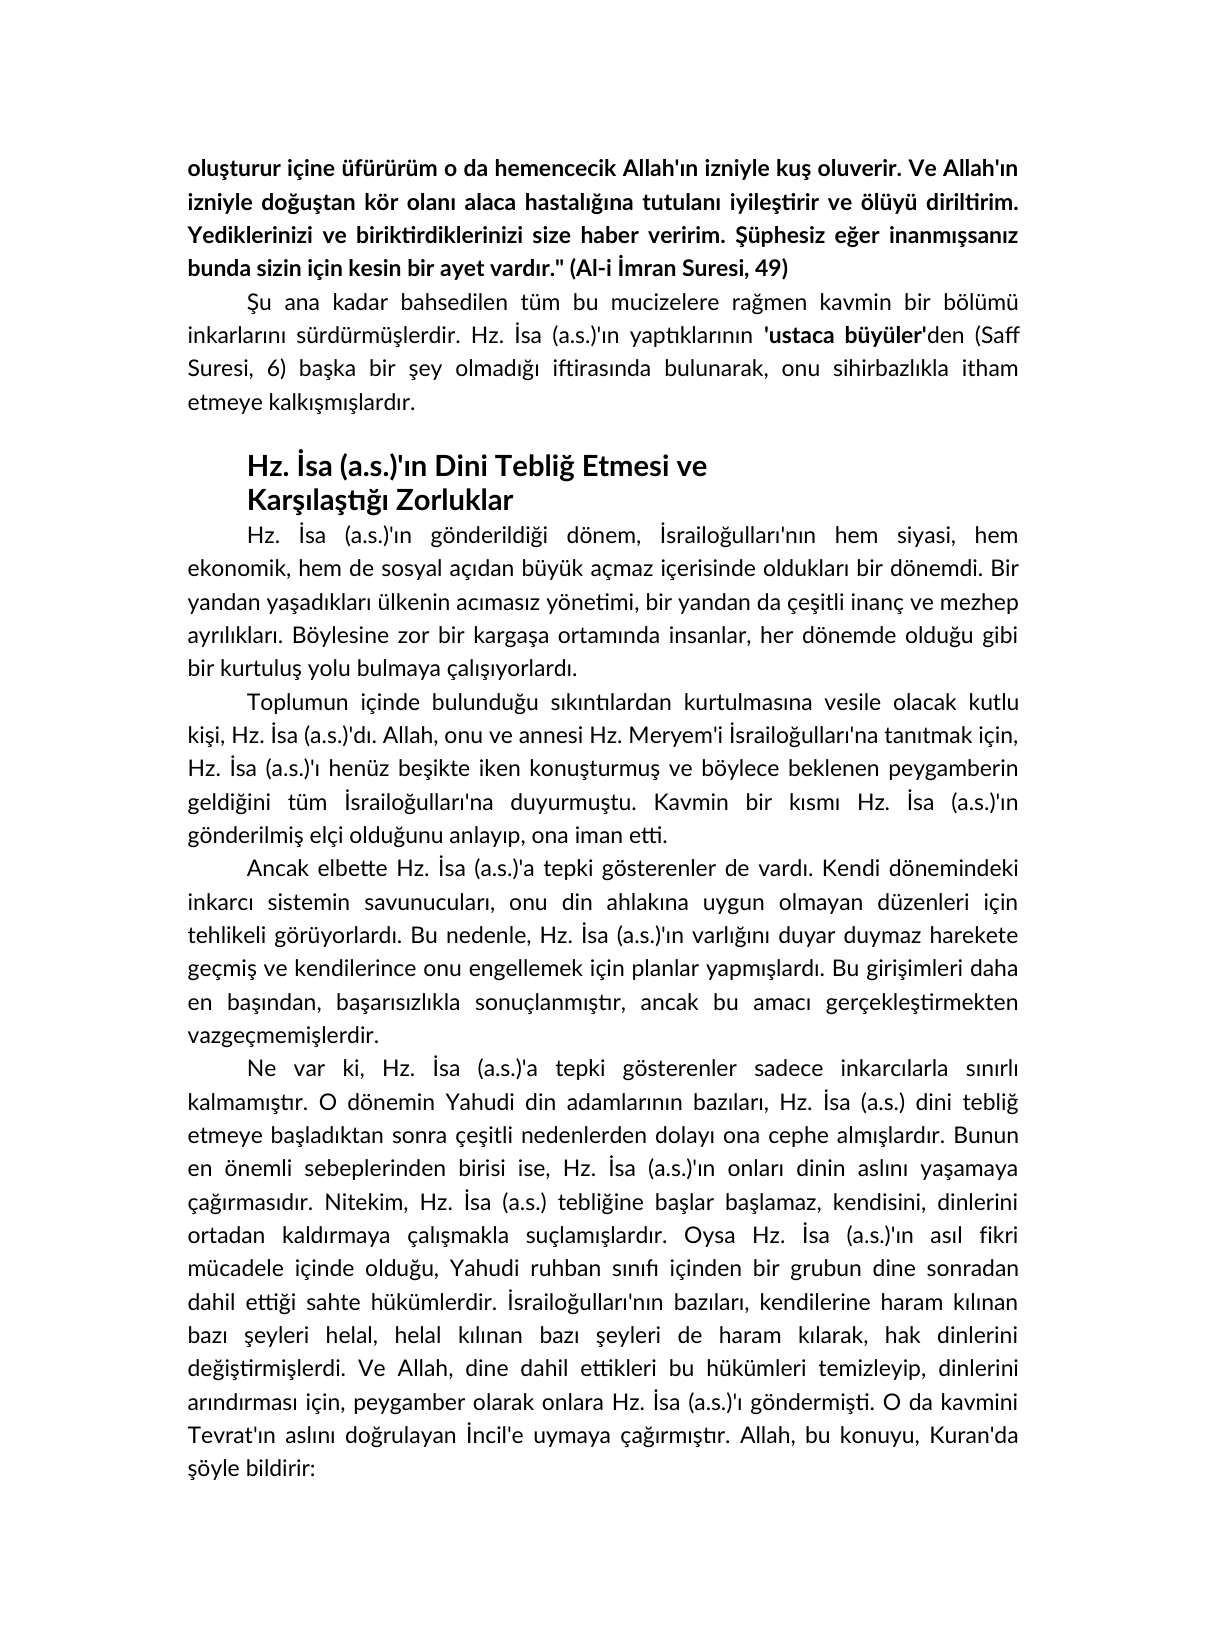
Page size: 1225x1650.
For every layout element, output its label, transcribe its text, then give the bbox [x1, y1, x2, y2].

text Ne var ki, Hz. İsa (a.s.)'a tepki gösterenler sadece inkarcılarla sınırlı kalmamıştır. O dönemin Yahudi din adamlarının bazıları, Hz. İsa (a.s.) dini tebliğ etmeye başladıktan sonra çeşitli nedenlerden dolayı ona cephe almışlardır. Bunun en önemli sebeplerinden birisi ise, Hz. İsa (a.s.)'ın onları dinin aslını yaşamaya çağırmasıdır. Nitekim, Hz. İsa (a.s.) tebliğine başlar başlamaz, kendisini, dinlerini ortadan kaldırmaya çalışmakla suçlamışlardır. Oysa Hz. İsa (a.s.)'ın asıl fikri mücadele içinde olduğu, Yahudi ruhban sınıfı içinden bir grubun dine sonradan dahil ettiği sahte hükümlerdir. İsrailoğulları'nın bazıları, kendilerine haram kılınan bazı şeyleri helal, helal kılınan bazı şeyleri de haram kılarak, hak dinlerini değiştirmişlerdi. Ve Allah, dine dahil ettikleri bu hükümleri temizleyip, dinlerini arındırması için, peygamber olarak onlara Hz. İsa (a.s.)'ı göndermişti. O da kavmini Tevrat'ın aslını doğrulayan İncil'e uymaya çağırmıştır. Allah, bu konuyu, Kuran'da şöyle bildirir: [187, 1050, 1020, 1483]
text oluşturur içine üfürürüm o da hemencecik Allah'ın izniyle kuş oluverir. Ve Allah'ın izniyle doğuştan kör olanı alaca hastalığına tutulanı iyileştirir ve ölüyü diriltirim. Yediklerinizi ve biriktirdiklerinizi size haber veririm. Şüphesiz eğer inanmışsanız bunda sizin için kesin bir ayet vardır." (Al-i İmran Suresi, 49) [187, 150, 1020, 283]
text Hz. İsa (a.s.)'ın gönderildiği dönem, İsrailoğulları'nın hem siyasi, hem ekonomik, hem de sosyal açıdan büyük açmaz içerisinde oldukları bir dönemdi. Bir yandan yaşadıkları ülkenin acımasız yönetimi, bir yandan da çeşitli inanç ve mezhep ayrılıkları. Böylesine zor bir kargaşa ortamında insanlar, her dönemde olduğu gibi bir kurtuluş yolu bulmaya çalışıyorlardı. [187, 517, 1020, 683]
text Toplumun içinde bulunduğu sıkıntılardan kurtulmasına vesile olacak kutlu kişi, Hz. İsa (a.s.)'dı. Allah, onu ve annesi Hz. Meryem'i İsrailoğulları'na tanıtmak için, Hz. İsa (a.s.)'ı henüz beşikte iken konuşturmuş ve böylece beklenen peygamberin geldiğini tüm İsrailoğulları'na duyurmuştu. Kavmin bir kısmı Hz. İsa (a.s.)'ın gönderilmiş elçi olduğunu anlayıp, ona iman etti. [187, 683, 1020, 850]
text Şu ana kadar bahsedilen tüm bu mucizelere rağmen kavmin bir bölümü inkarlarını sürdürmüşlerdir. Hz. İsa (a.s.)'ın yaptıklarının 'ustaca büyüler'den (Saff Suresi, 6) başka bir şey olmadığı iftirasında bulunarak, onu sihirbazlıkla itham etmeye kalkışmışlardır. [187, 283, 1020, 417]
text Ancak elbette Hz. İsa (a.s.)'a tepki gösterenler de vardı. Kendi dönemindeki inkarcı sistemin savunucuları, onu din ahlakına uygun olmayan düzenleri için tehlikeli görüyorlardı. Bu nedenle, Hz. İsa (a.s.)'ın varlığını duyar duymaz harekete geçmiş ve kendilerince onu engellemek için planlar yapmışlardı. Bu girişimleri daha en başından, başarısızlıkla sonuçlanmıştır, ancak bu amacı gerçekleştirmekten vazgeçmemişlerdir. [187, 850, 1020, 1050]
text Hz. İsa (a.s.)'ın Dini Tebliğ Etmesi ve [187, 450, 1020, 483]
text Karşılaştığı Zorluklar [187, 483, 1020, 517]
